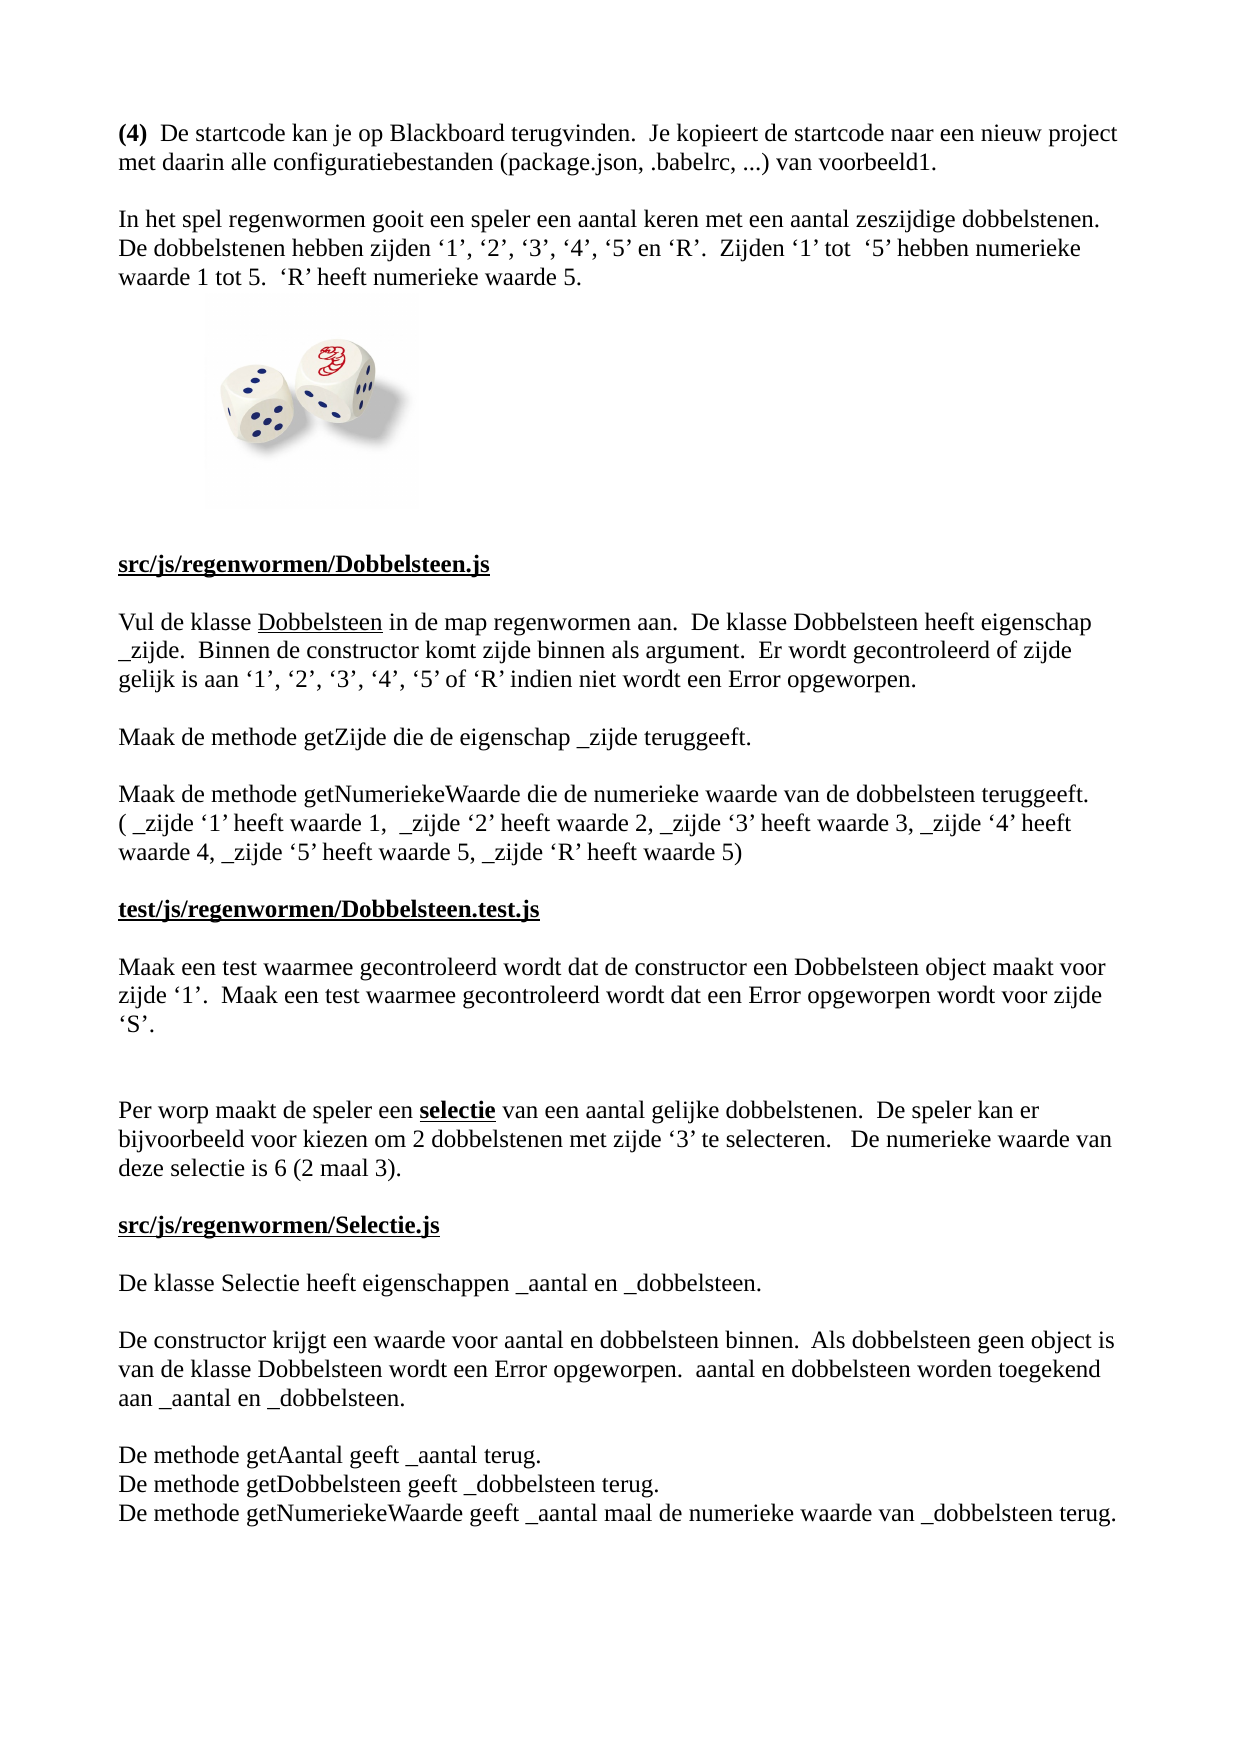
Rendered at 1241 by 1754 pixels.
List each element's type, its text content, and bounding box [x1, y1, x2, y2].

text In het spel regenwormen gooit een speler een aantal keren met een aantal zeszijdige dobbelstenen. De dobbelstenen hebben zijden ‘1’, ‘2’, ‘3’, ‘4’, ‘5’ en ‘R’. Zijden ‘1’ tot ‘5’ hebben numerieke waarde 1 tot 5. ‘R’ heeft numerieke waarde 5. [118, 204, 1122, 291]
text De methode getDobbelsteen geeft _dobbelsteen terug. [118, 1469, 1122, 1498]
text test/js/regenwormen/Dobbelsteen.test.js [118, 894, 1122, 923]
text ( _zijde ‘1’ heeft waarde 1, _zijde ‘2’ heeft waarde 2, _zijde ‘3’ heeft waarde 3, _zijde ‘4’ heeft waarde 4, _zijde ‘5’ heeft waarde 5, _zijde ‘R’ heeft waarde 5) [118, 808, 1122, 866]
text Per worp maakt de speler een selectie van een aantal gelijke dobbelstenen. De speler kan er bijvoorbeeld voor kiezen om 2 dobbelstenen met zijde ‘3’ te selecteren. De numerieke waarde van deze selectie is 6 (2 maal 3). [118, 1096, 1122, 1182]
text src/js/regenwormen/Dobbelsteen.js [118, 549, 1122, 578]
text Maak een test waarmee gecontroleerd wordt dat de constructor een Dobbelsteen object maakt voor zijde ‘1’. Maak een test waarmee gecontroleerd wordt dat een Error opgeworpen wordt voor zijde ‘S’. [118, 952, 1122, 1038]
text De klasse Selectie heeft eigenschappen _aantal en _dobbelsteen. [118, 1268, 1122, 1297]
text Maak de methode getNumeriekeWaarde die de numerieke waarde van de dobbelsteen teruggeeft. [118, 779, 1122, 808]
text De methode getAantal geeft _aantal terug. [118, 1441, 1122, 1469]
text src/js/regenwormen/Selectie.js [118, 1211, 1122, 1239]
text Vul de klasse Dobbelsteen in de map regenwormen aan. De klasse Dobbelsteen heeft eigenschap _zijde. Binnen de constructor komt zijde binnen als argument. Er wordt gecontroleerd of zijde gelijk is aan ‘1’, ‘2’, ‘3’, ‘4’, ‘5’ of ‘R’ indien niet wordt een Error opgeworpen. [118, 607, 1122, 693]
text Maak de methode getZijde die de eigenschap _zijde teruggeeft. [118, 722, 1122, 751]
text De methode getNumeriekeWaarde geeft _aantal maal de numerieke waarde van _dobbelsteen terug. [118, 1498, 1122, 1527]
text De constructor krijgt een waarde voor aantal en dobbelsteen binnen. Als dobbelsteen geen object is van de klasse Dobbelsteen wordt een Error opgeworpen. aantal en dobbelsteen worden toegekend aan _aantal en _dobbelsteen. [118, 1326, 1122, 1412]
picture [204, 293, 420, 509]
text (4) De startcode kan je op Blackboard terugvinden. Je kopieert de startcode naar een nieuw project met daarin alle configuratiebestanden (package.json, .babelrc, ...) van voorbeeld1. [118, 118, 1122, 176]
